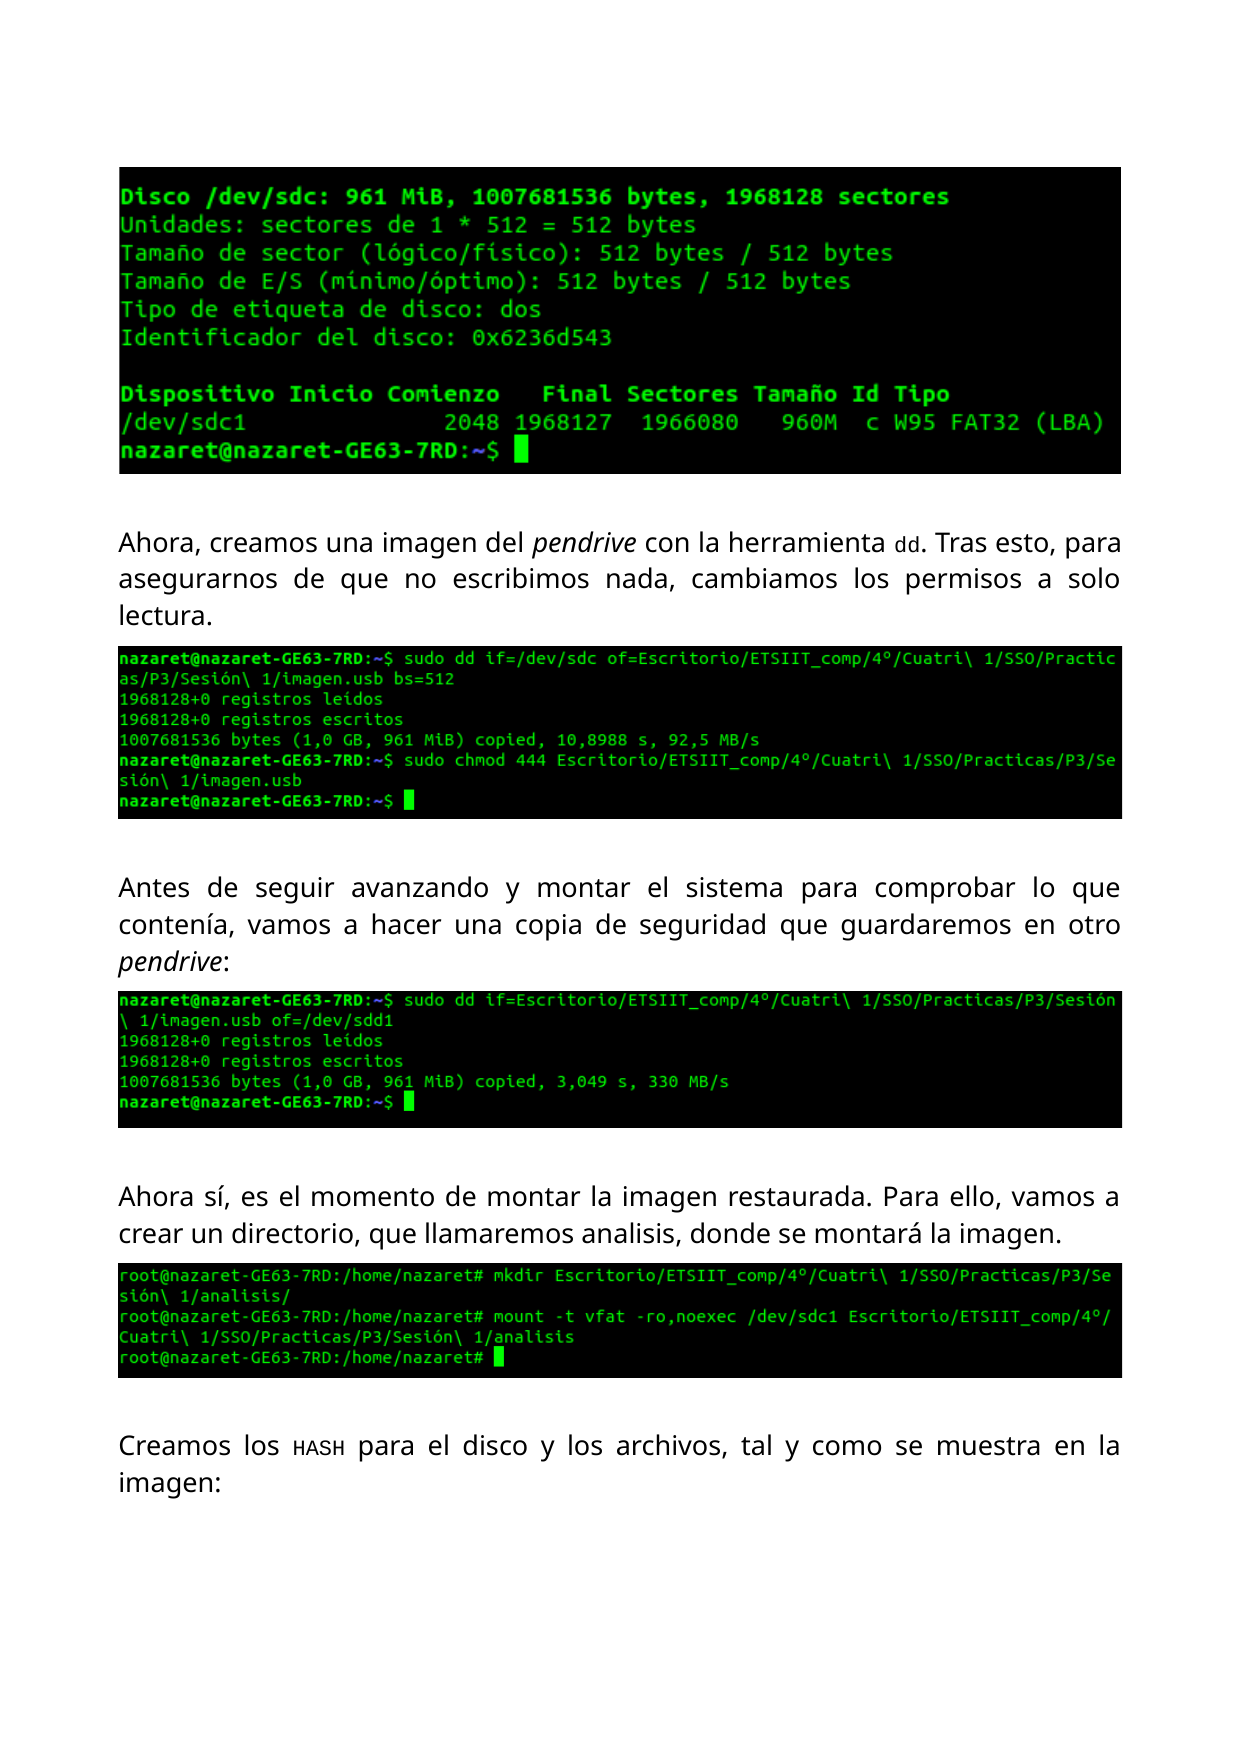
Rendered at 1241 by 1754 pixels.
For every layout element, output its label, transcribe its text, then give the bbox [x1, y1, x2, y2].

picture [119, 167, 1121, 474]
picture [118, 646, 1123, 819]
picture [118, 1263, 1123, 1378]
text Ahora sí, es el momento de montar la imagen restaurada. Para ello, vamos a crear un directorio, que llamaremos analisis, donde se montará la imagen. [118, 1177, 1122, 1251]
text Antes de seguir avanzando y montar el sistema para comprobar lo que contenía, vamos a hacer una copia de seguridad que guardaremos en otro pendrive: [118, 868, 1122, 979]
text Ahora, creamos una imagen del pendrive con la herramienta dd. Tras esto, para asegurarnos de que no escribimos nada, cambiamos los permisos a solo lectura. [118, 523, 1122, 634]
text Creamos los HASH para el disco y los archivos, tal y como se muestra en la imagen: [118, 1427, 1122, 1500]
picture [118, 991, 1123, 1128]
